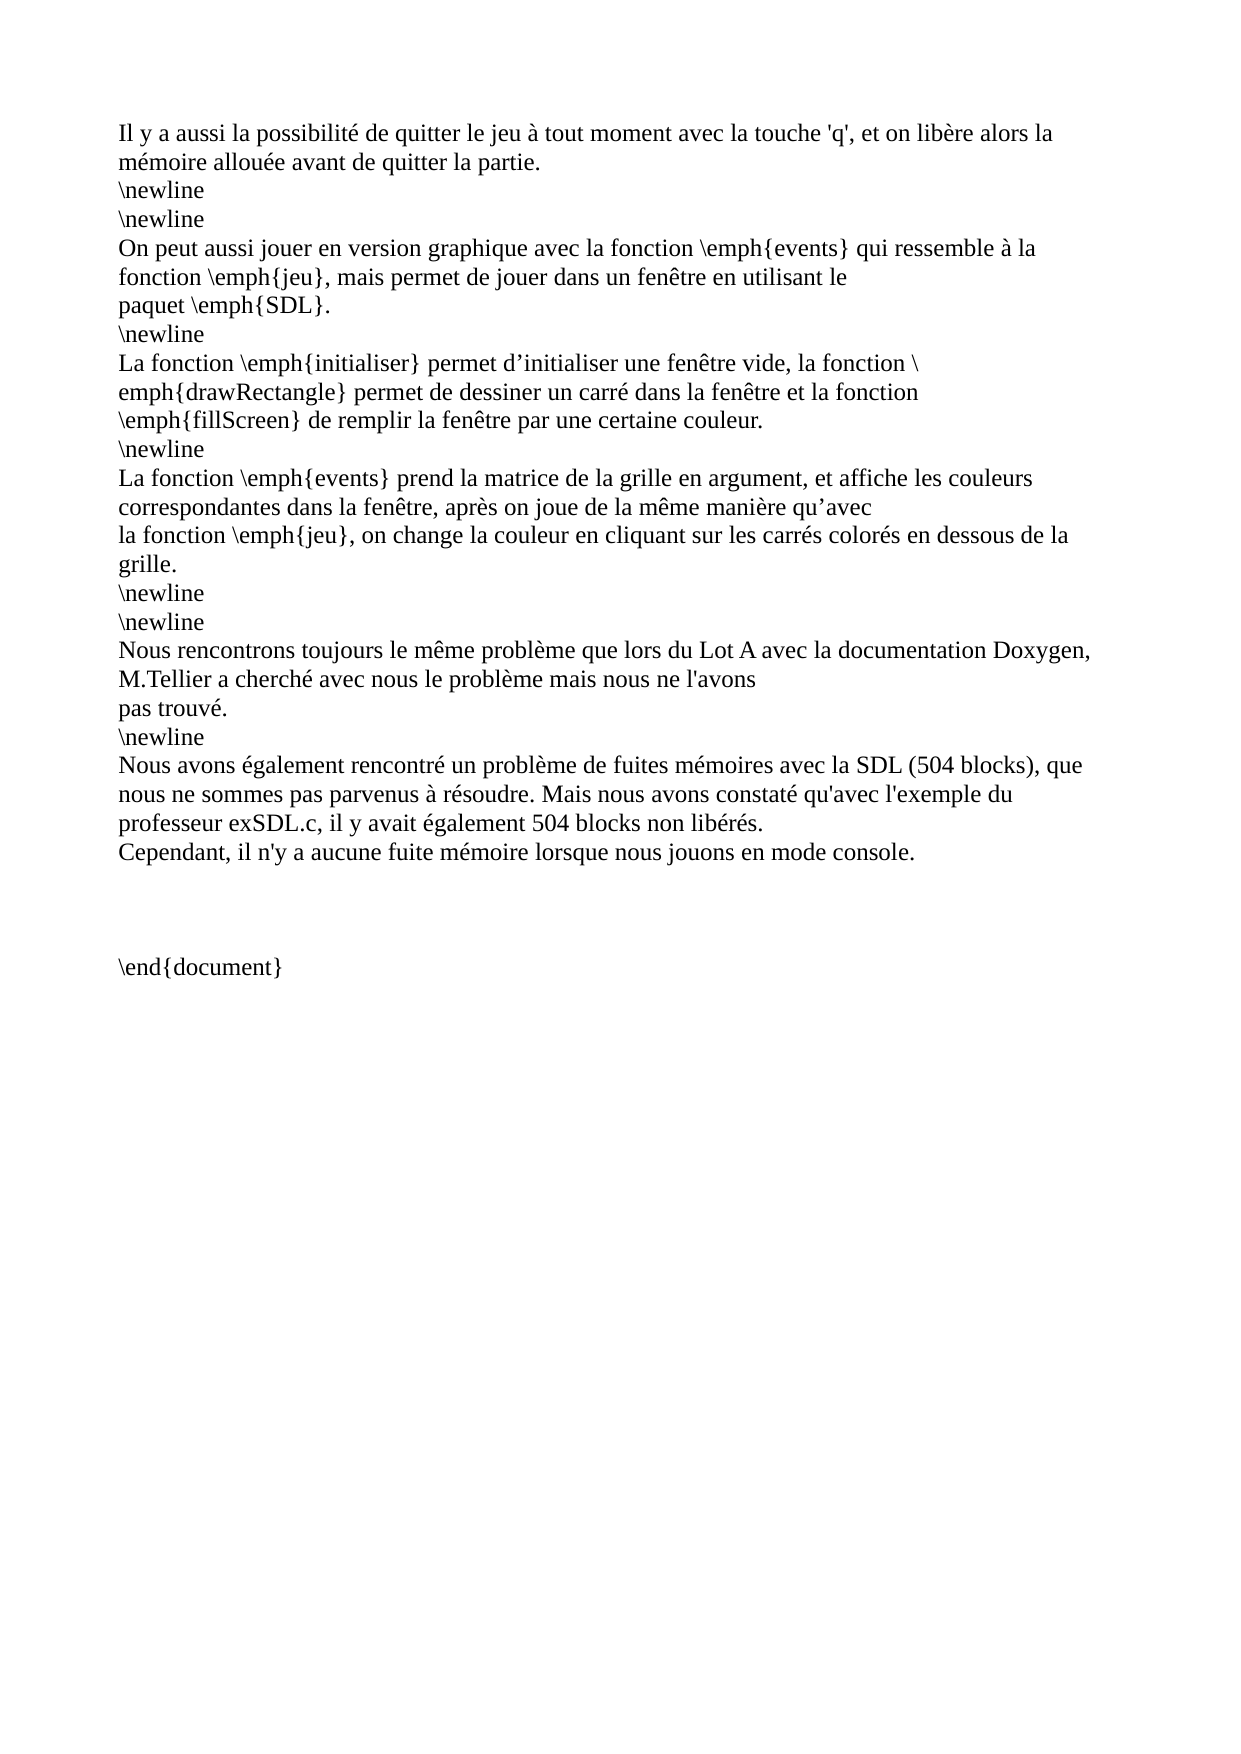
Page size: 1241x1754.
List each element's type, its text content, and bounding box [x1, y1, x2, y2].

text La fonction \emph{initialiser} permet d’initialiser une fenêtre vide, la fonction \emph{drawRectangle} permet de dessiner un carré dans la fenêtre et la fonction [118, 348, 1122, 406]
text Cependant, il n'y a aucune fuite mémoire lorsque nous jouons en mode console. [118, 837, 1122, 866]
text pas trouvé. [118, 693, 1122, 722]
text \end{document} [118, 952, 1122, 981]
text \newline [118, 578, 1122, 607]
text la fonction \emph{jeu}, on change la couleur en cliquant sur les carrés colorés en dessous de la grille. [118, 521, 1122, 578]
text Nous rencontrons toujours le même problème que lors du Lot A avec la documentation Doxygen, M.Tellier a cherché avec nous le problème mais nous ne l'avons [118, 636, 1122, 693]
text \newline [118, 607, 1122, 636]
text Il y a aussi la possibilité de quitter le jeu à tout moment avec la touche 'q', et on libère alors la mémoire allouée avant de quitter la partie. [118, 118, 1122, 176]
text \emph{fillScreen} de remplir la fenêtre par une certaine couleur. [118, 406, 1122, 434]
text paquet \emph{SDL}. [118, 291, 1122, 319]
text On peut aussi jouer en version graphique avec la fonction \emph{events} qui ressemble à la fonction \emph{jeu}, mais permet de jouer dans un fenêtre en utilisant le [118, 233, 1122, 291]
text \newline [118, 176, 1122, 204]
text \newline [118, 434, 1122, 463]
text La fonction \emph{events} prend la matrice de la grille en argument, et affiche les couleurs correspondantes dans la fenêtre, après on joue de la même manière qu’avec [118, 463, 1122, 521]
text \newline [118, 319, 1122, 348]
text \newline [118, 722, 1122, 751]
text Nous avons également rencontré un problème de fuites mémoires avec la SDL (504 blocks), que nous ne sommes pas parvenus à résoudre. Mais nous avons constaté qu'avec l'exemple du professeur exSDL.c, il y avait également 504 blocks non libérés. [118, 751, 1122, 837]
text \newline [118, 204, 1122, 233]
